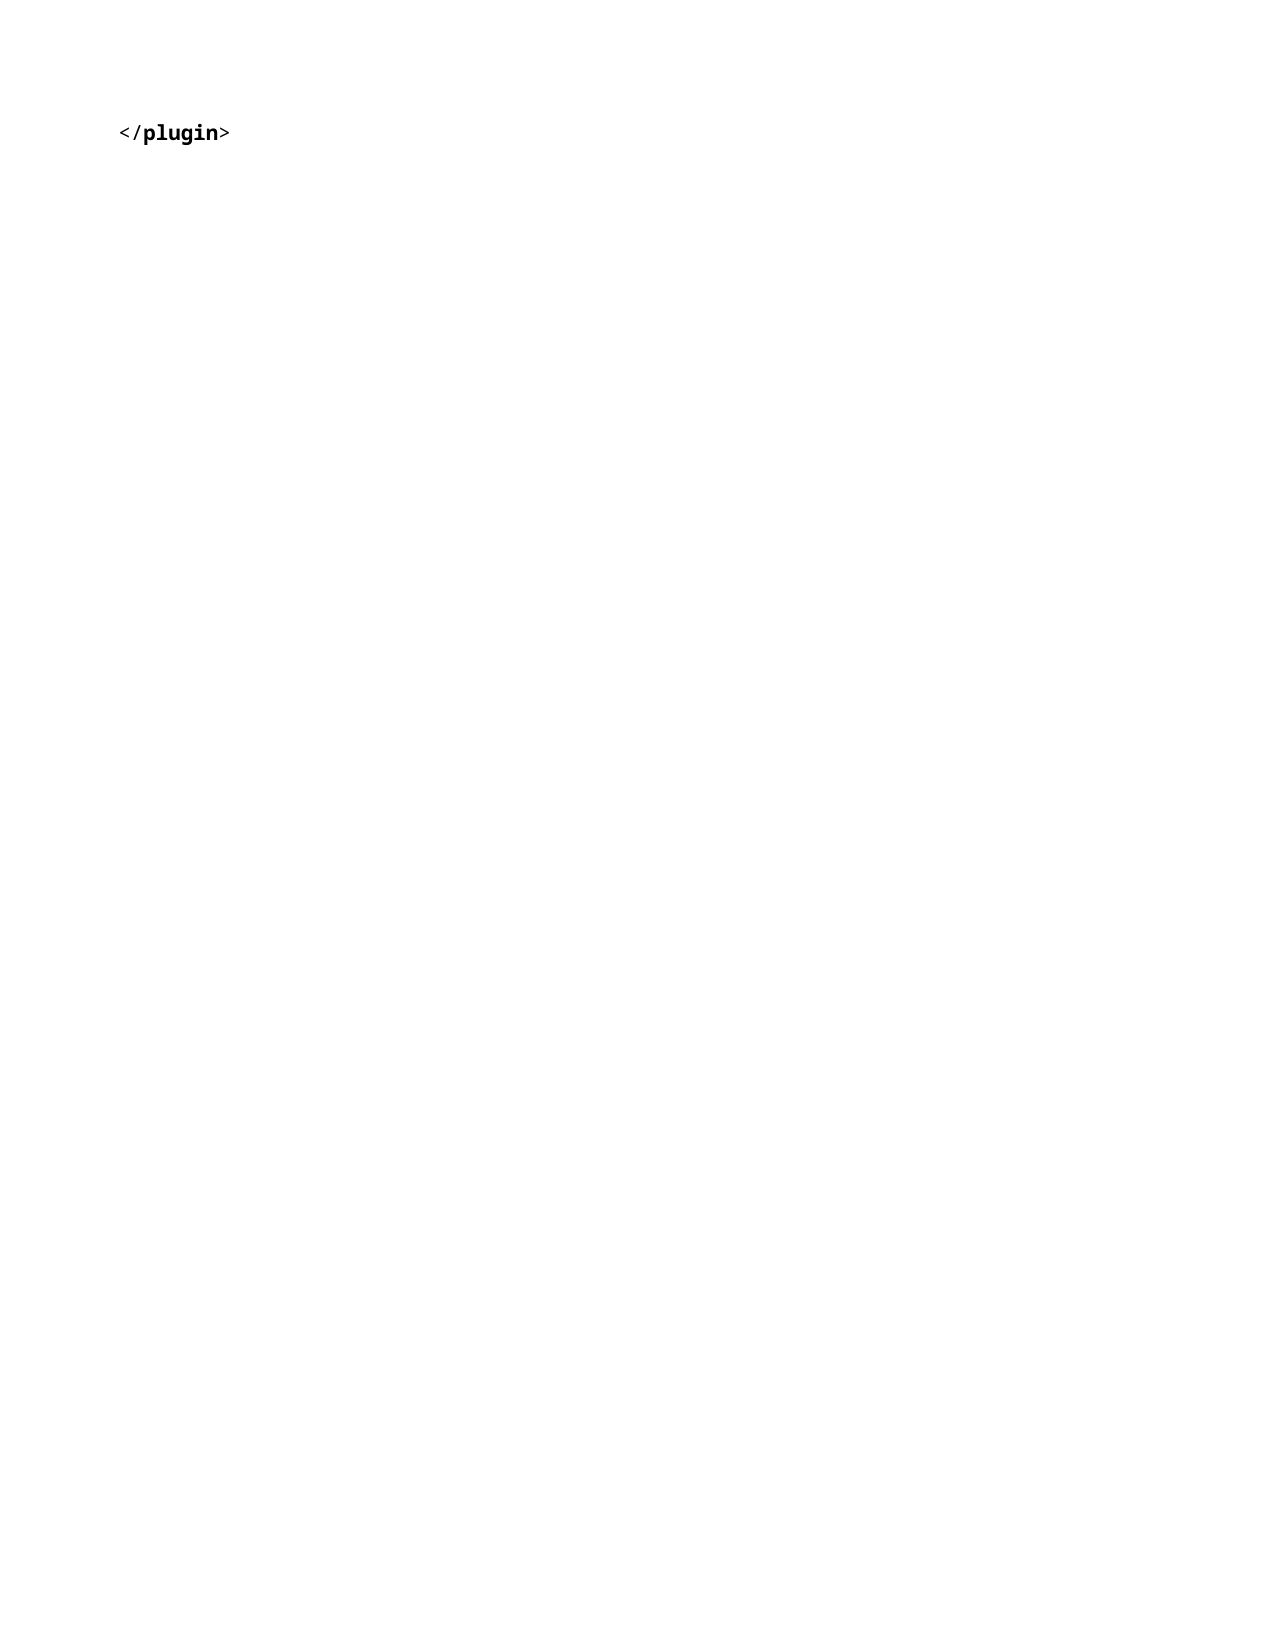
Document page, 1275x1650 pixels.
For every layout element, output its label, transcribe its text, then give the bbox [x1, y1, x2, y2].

text </plugin> [118, 118, 1157, 147]
